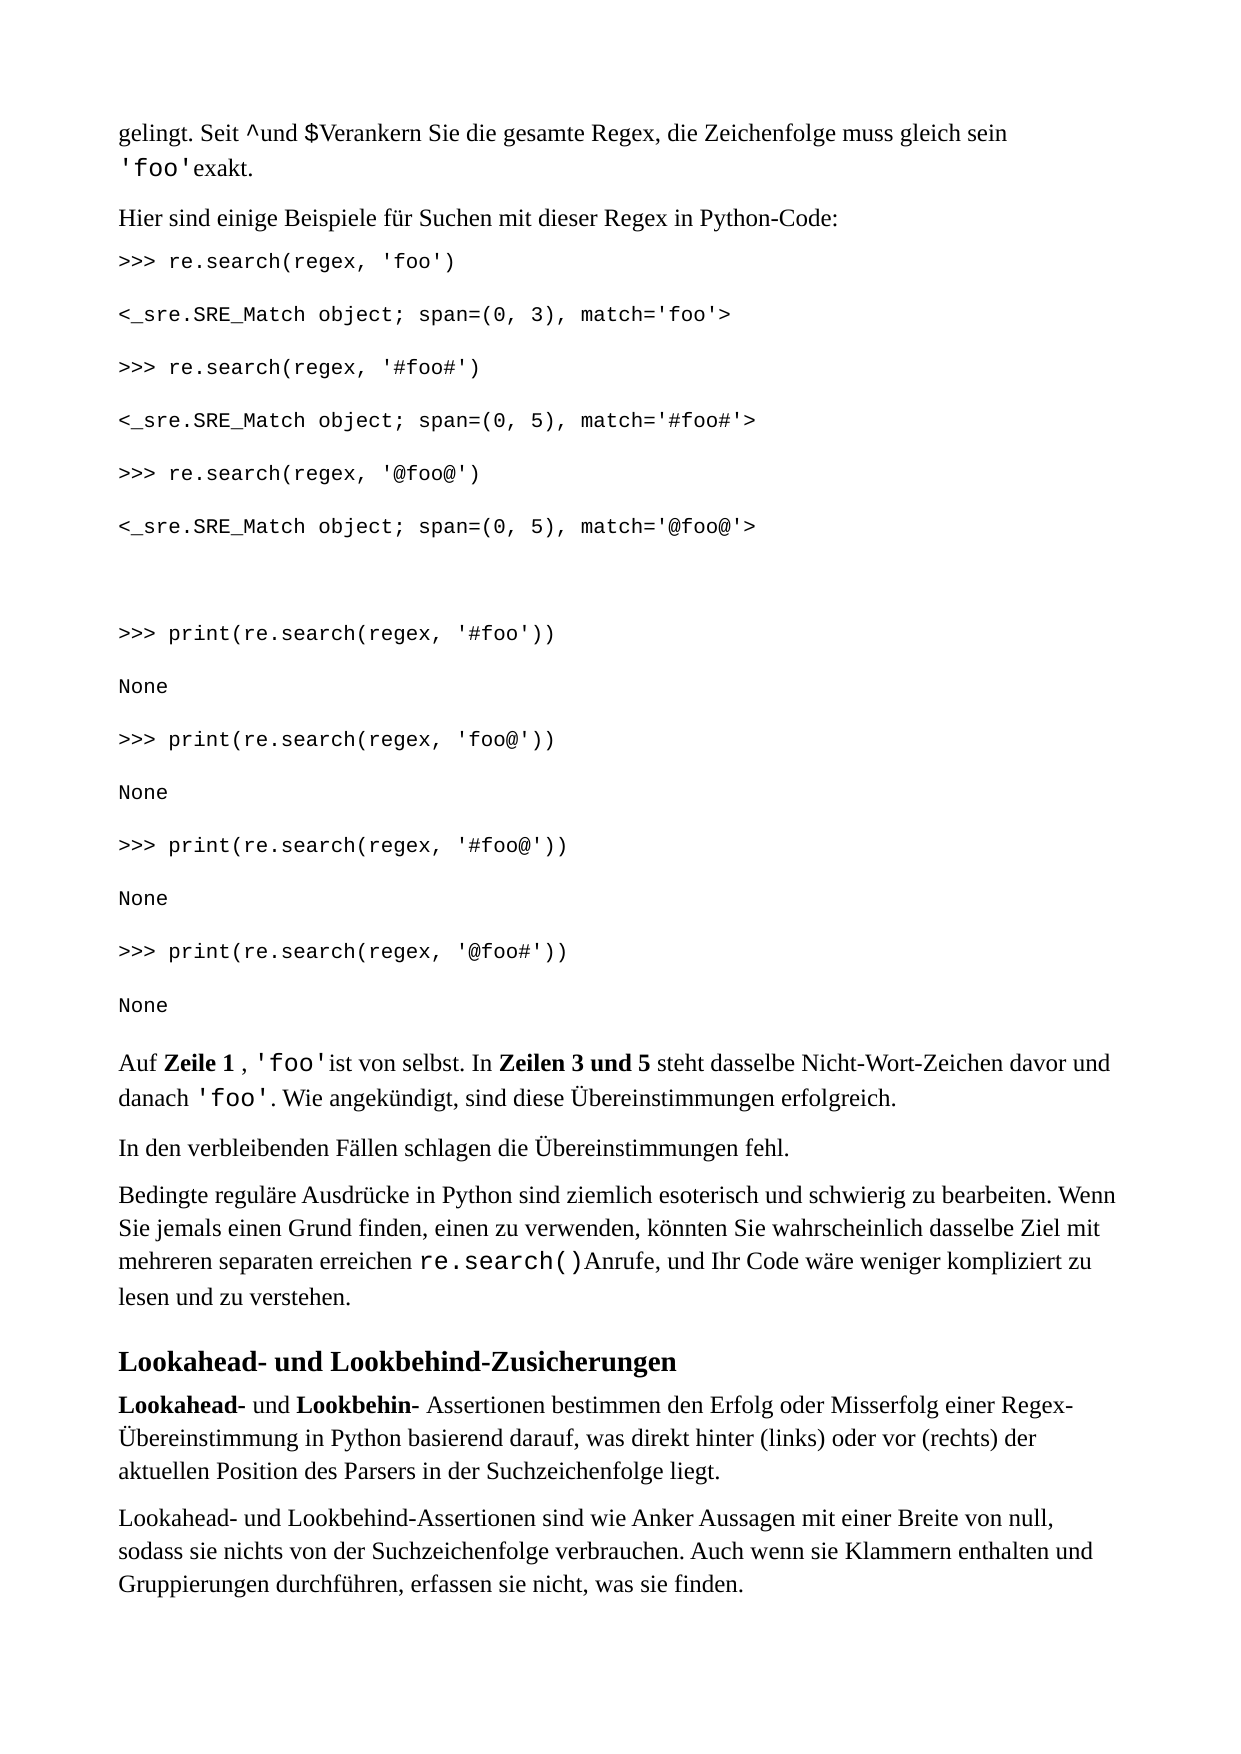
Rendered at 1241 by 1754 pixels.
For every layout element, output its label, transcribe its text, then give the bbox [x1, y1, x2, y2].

text Bedingte reguläre Ausdrücke in Python sind ziemlich esoterisch und schwierig zu bearbeiten. Wenn Sie jemals einen Grund finden, einen zu verwenden, könnten Sie wahrscheinlich dasselbe Ziel mit mehreren separaten erreichen re.search()Anrufe, und Ihr Code wäre weniger kompliziert zu lesen und zu verstehen. [118, 1180, 1122, 1310]
text In den verbleibenden Fällen schlagen die Übereinstimmungen fehl. [118, 1133, 1122, 1162]
text None [118, 888, 1122, 912]
subtitle Lookahead- und Lookbehind-Zusicherungen [118, 1344, 1122, 1377]
text >>> print(re.search(regex, 'foo@')) [118, 729, 1122, 753]
text >>> re.search(regex, '@foo@') [118, 463, 1122, 487]
text None [118, 676, 1122, 699]
text >>> print(re.search(regex, '#foo')) [118, 623, 1122, 646]
text >>> re.search(regex, 'foo') [118, 251, 1122, 274]
text <_sre.SRE_Match object; span=(0, 3), match='foo'> [118, 304, 1122, 328]
text >>> print(re.search(regex, '#foo@')) [118, 835, 1122, 859]
text >>> re.search(regex, '#foo#') [118, 357, 1122, 381]
text gelingt. Seit ^und $Verankern Sie die gesamte Regex, die Zeichenfolge muss gleich sein 'foo'exakt. [118, 118, 1122, 184]
text <_sre.SRE_Match object; span=(0, 5), match='#foo#'> [118, 410, 1122, 434]
text Lookahead- und Lookbehin- Assertionen bestimmen den Erfolg oder Misserfolg einer Regex-Übereinstimmung in Python basierend darauf, was direkt hinter (links) oder vor (rechts) der aktuellen Position des Parsers in der Suchzeichenfolge liegt. [118, 1390, 1122, 1484]
text Hier sind einige Beispiele für Suchen mit dieser Regex in Python-Code: [118, 203, 1122, 232]
text <_sre.SRE_Match object; span=(0, 5), match='@foo@'> [118, 516, 1122, 540]
text None [118, 782, 1122, 806]
text Auf Zeile 1 , 'foo'ist von selbst. In Zeilen 3 und 5 steht dasselbe Nicht-Wort-Zeichen davor und danach 'foo'. Wie angekündigt, sind diese Übereinstimmungen erfolgreich. [118, 1048, 1122, 1114]
text >>> print(re.search(regex, '@foo#')) [118, 941, 1122, 965]
text None [118, 994, 1122, 1018]
text Lookahead- und Lookbehind-Assertionen sind wie Anker Aussagen mit einer Breite von null, sodass sie nichts von der Suchzeichenfolge verbrauchen. Auch wenn sie Klammern enthalten und Gruppierungen durchführen, erfassen sie nicht, was sie finden. [118, 1503, 1122, 1598]
